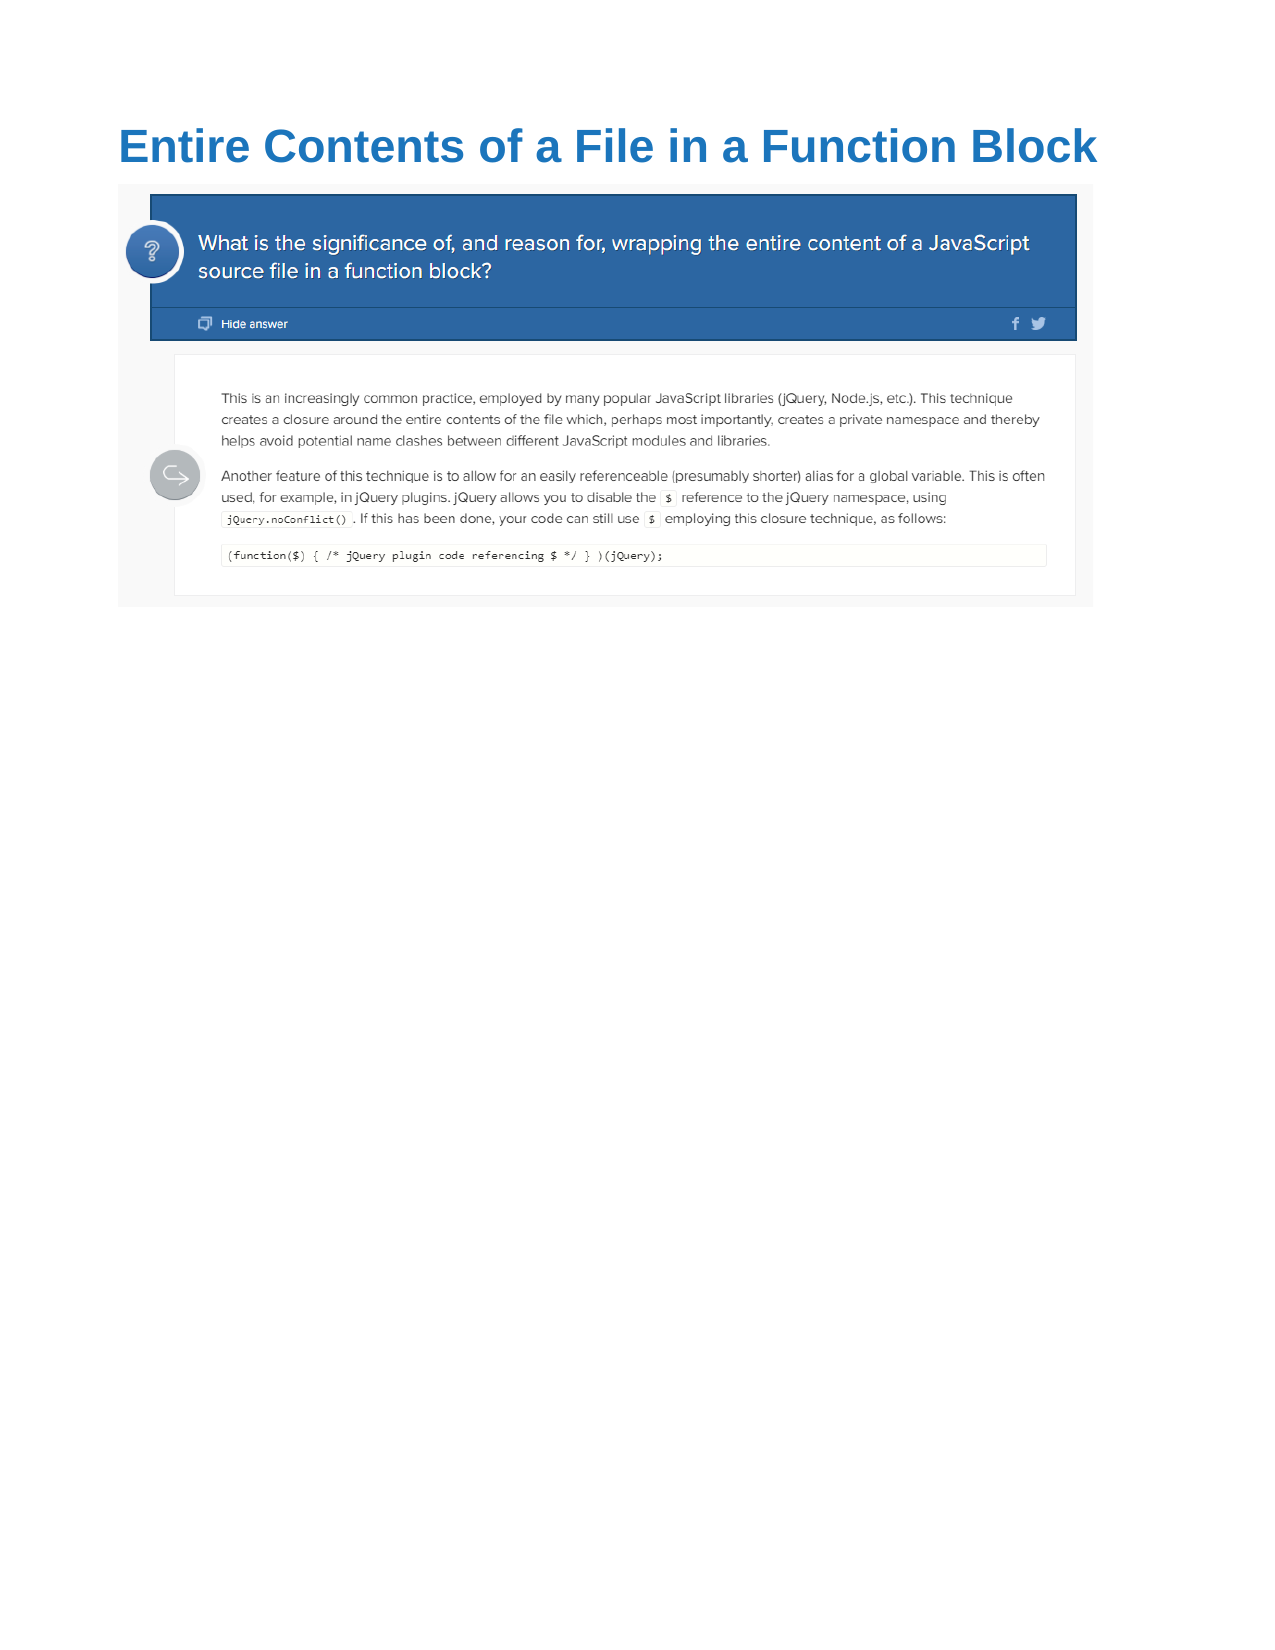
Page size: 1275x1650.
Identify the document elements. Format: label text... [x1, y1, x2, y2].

picture [118, 184, 1094, 607]
subtitle Entire Contents of a File in a Function Block [118, 118, 1157, 172]
